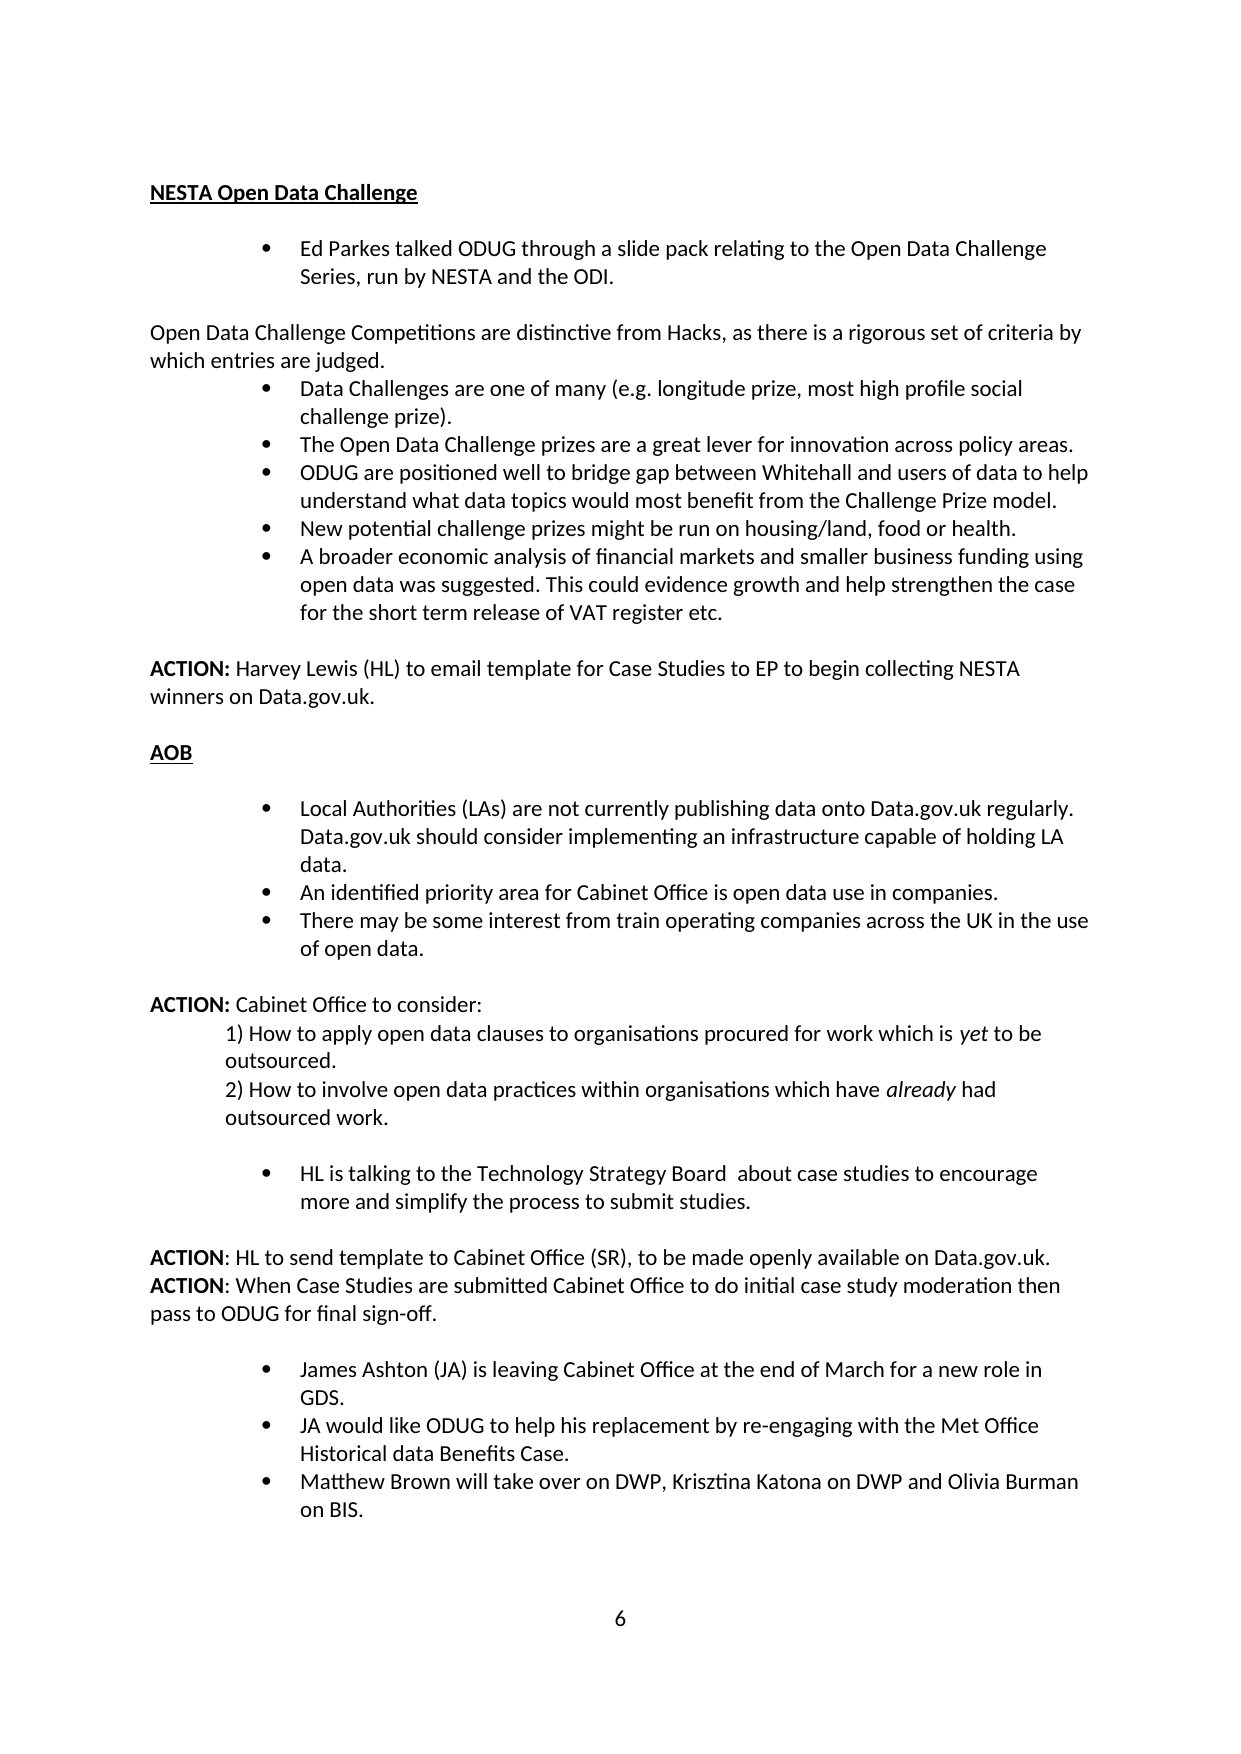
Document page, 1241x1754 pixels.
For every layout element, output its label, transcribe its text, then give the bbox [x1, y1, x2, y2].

list Local Authorities (LAs) are not currently publishing data onto Data.gov.uk regularly. Data.gov.uk should consider implementing an infrastructure capable of holding LA data. [262, 794, 1090, 878]
list Data Challenges are one of many (e.g. longitude prize, most high profile social challenge prize). [262, 374, 1090, 430]
list ODUG are positioned well to bridge gap between Whitehall and users of data to help understand what data topics would most benefit from the Challenge Prize model. [262, 458, 1090, 514]
text 2) How to involve open data practices within organisations which have already had outsourced work. [225, 1075, 1090, 1131]
list An identified priority area for Cabinet Office is open data use in companies. [262, 878, 1090, 907]
list There may be some interest from train operating companies across the UK in the use of open data. [262, 907, 1090, 963]
list HL is talking to the Technology Strategy Board about case studies to encourage more and simplify the process to submit studies. [262, 1159, 1090, 1215]
text NESTA Open Data Challenge [150, 178, 1090, 206]
text 1) How to apply open data clauses to organisations procured for work which is yet to be outsourced. [225, 1019, 1090, 1075]
text AOB [150, 738, 1090, 766]
list The Open Data Challenge prizes are a great lever for innovation across policy areas. [262, 430, 1090, 458]
list JA would like ODUG to help his replacement by re-engaging with the Met Office Historical data Benefits Case. [262, 1411, 1090, 1467]
list New potential challenge prizes might be run on housing/land, food or health. [262, 514, 1090, 542]
text ACTION: Harvey Lewis (HL) to email template for Case Studies to EP to begin collecting NESTA winners on Data.gov.uk. [150, 654, 1090, 710]
list Ed Parkes talked ODUG through a slide pack relating to the Open Data Challenge Series, run by NESTA and the ODI. [262, 234, 1090, 290]
text ACTION: Cabinet Office to consider: [150, 991, 1090, 1019]
text ACTION: HL to send template to Cabinet Office (SR), to be made openly available on Data.gov.uk. [150, 1243, 1090, 1271]
list Matthew Brown will take over on DWP, Krisztina Katona on DWP and Olivia Burman on BIS. [262, 1467, 1090, 1523]
list A broader economic analysis of financial markets and smaller business funding using open data was suggested. This could evidence growth and help strengthen the case for the short term release of VAT register etc. [262, 542, 1090, 626]
list James Ashton (JA) is leaving Cabinet Office at the end of March for a new role in GDS. [262, 1355, 1090, 1411]
text Open Data Challenge Competitions are distinctive from Hacks, as there is a rigorous set of criteria by which entries are judged. [150, 318, 1090, 374]
text ACTION: When Case Studies are submitted Cabinet Office to do initial case study moderation then pass to ODUG for final sign-off. [150, 1271, 1090, 1327]
